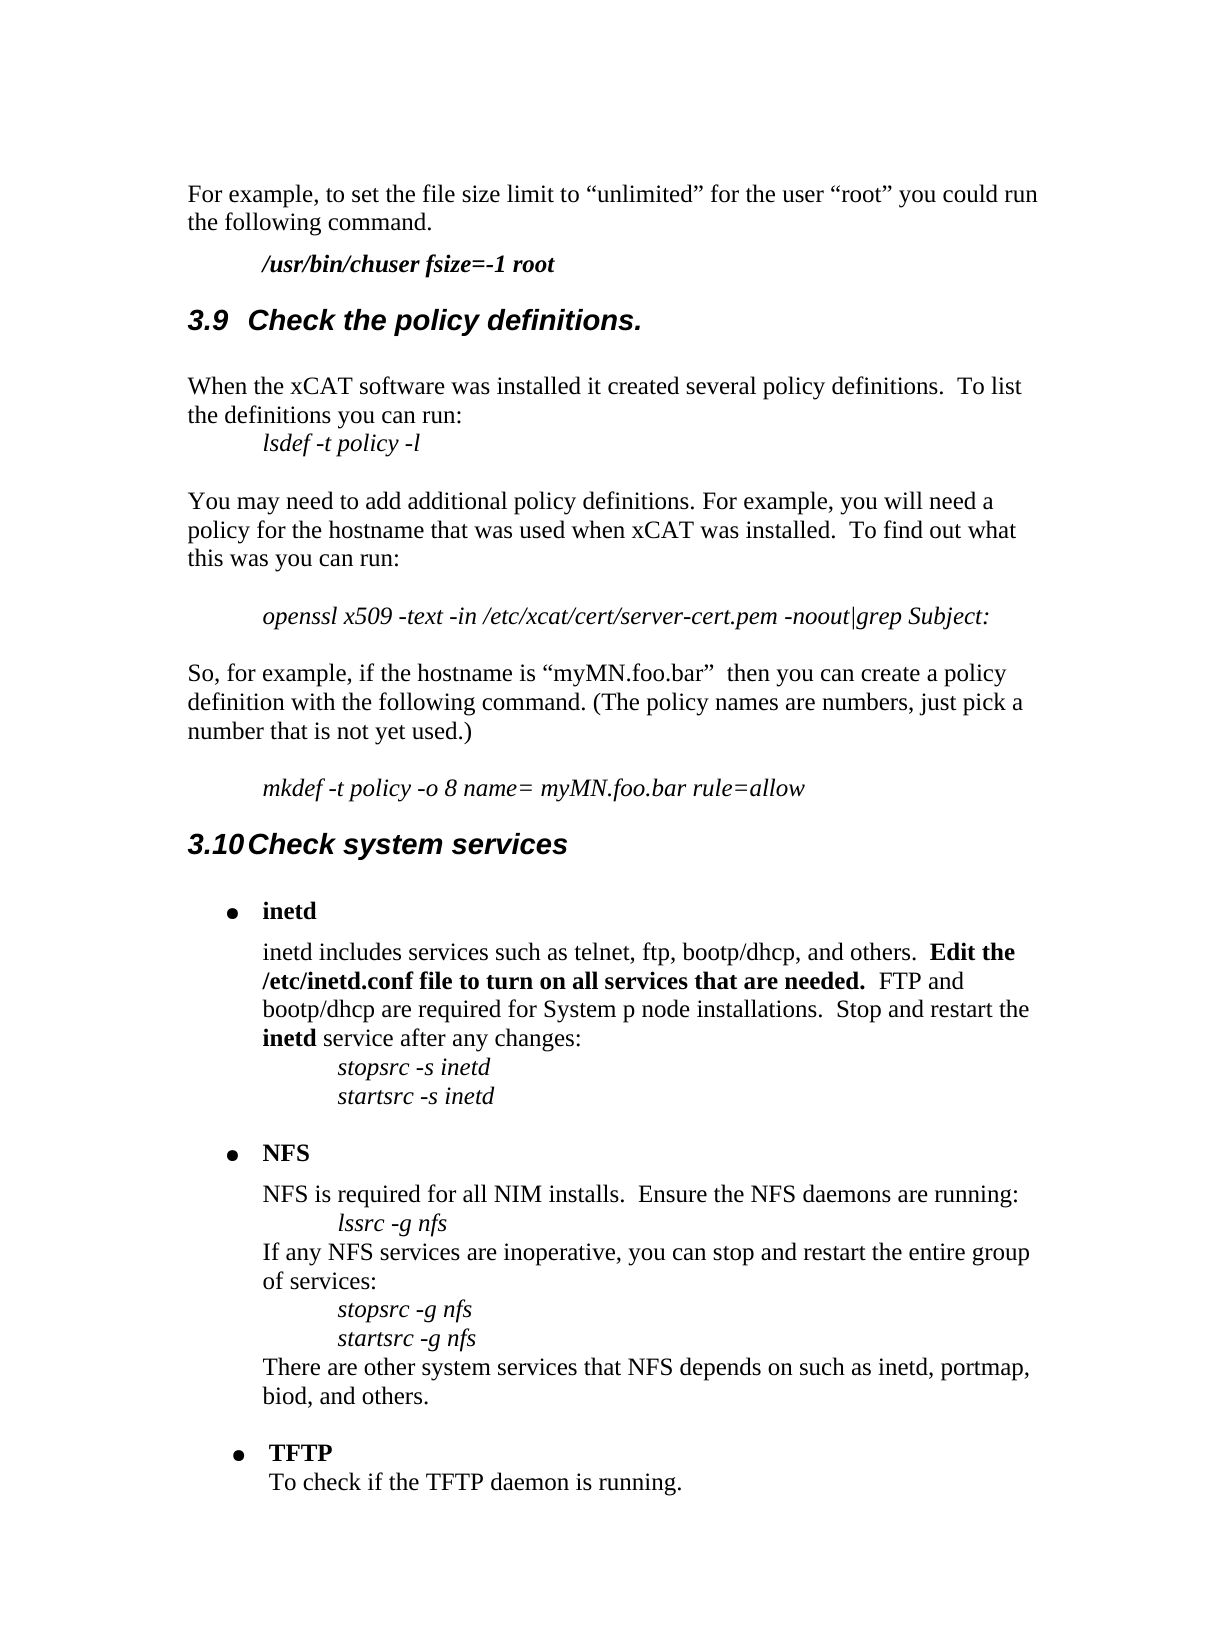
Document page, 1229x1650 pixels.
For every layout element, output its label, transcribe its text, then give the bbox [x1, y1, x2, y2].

text mkdef -t policy -o 8 name= myMN.foo.bar rule=allow [187, 773, 1041, 802]
text /usr/bin/chuser fsize=-1 root [187, 249, 1041, 277]
text For example, to set the file size limit to “unlimited” for the user “root” you could run the following command. [187, 179, 1041, 236]
list stopsrc -s inetd [337, 1052, 1041, 1081]
text When the xCAT software was installed it created several policy definitions. To list the definitions you can run: [187, 371, 1041, 428]
list NFS is required for all NIM installs. Ensure the NFS daemons are running: [262, 1179, 1041, 1208]
list There are other system services that NFS depends on such as inetd, portmap, biod, and others. [262, 1352, 1041, 1409]
text lsdef -t policy -l [187, 428, 1041, 457]
list stopsrc -g nfs [337, 1294, 1041, 1323]
list NFS [225, 1138, 1041, 1167]
list inetd includes services such as telnet, ftp, bootp/dhcp, and others. Edit the /etc/inetd.conf file to turn on all services that are needed. FTP and bootp/dhcp are required for System p node installations. Stop and restart the inetd service after any changes: [262, 937, 1041, 1052]
text So, for example, if the hostname is “myMN.foo.bar” then you can create a policy definition with the following command. (The policy names are numbers, just pick a number that is not yet used.) [187, 658, 1041, 745]
list startsrc -g nfs [337, 1323, 1041, 1352]
list lssrc -g nfs [337, 1208, 1041, 1237]
list startsrc -s inetd [337, 1081, 1041, 1109]
list To check if the TFTP daemon is running. [262, 1467, 1041, 1496]
subtitle Check the policy definitions. [187, 302, 1041, 336]
subtitle Check system services [187, 827, 1041, 861]
list TFTP [262, 1438, 1041, 1467]
text openssl x509 -text -in /etc/xcat/cert/server-cert.pem -noout|grep Subject: [187, 601, 1041, 630]
text You may need to add additional policy definitions. For example, you will need a policy for the hostname that was used when xCAT was installed. To find out what this was you can run: [187, 486, 1041, 572]
list inetd [225, 896, 1041, 924]
list If any NFS services are inoperative, you can stop and restart the entire group of services: [262, 1237, 1041, 1294]
